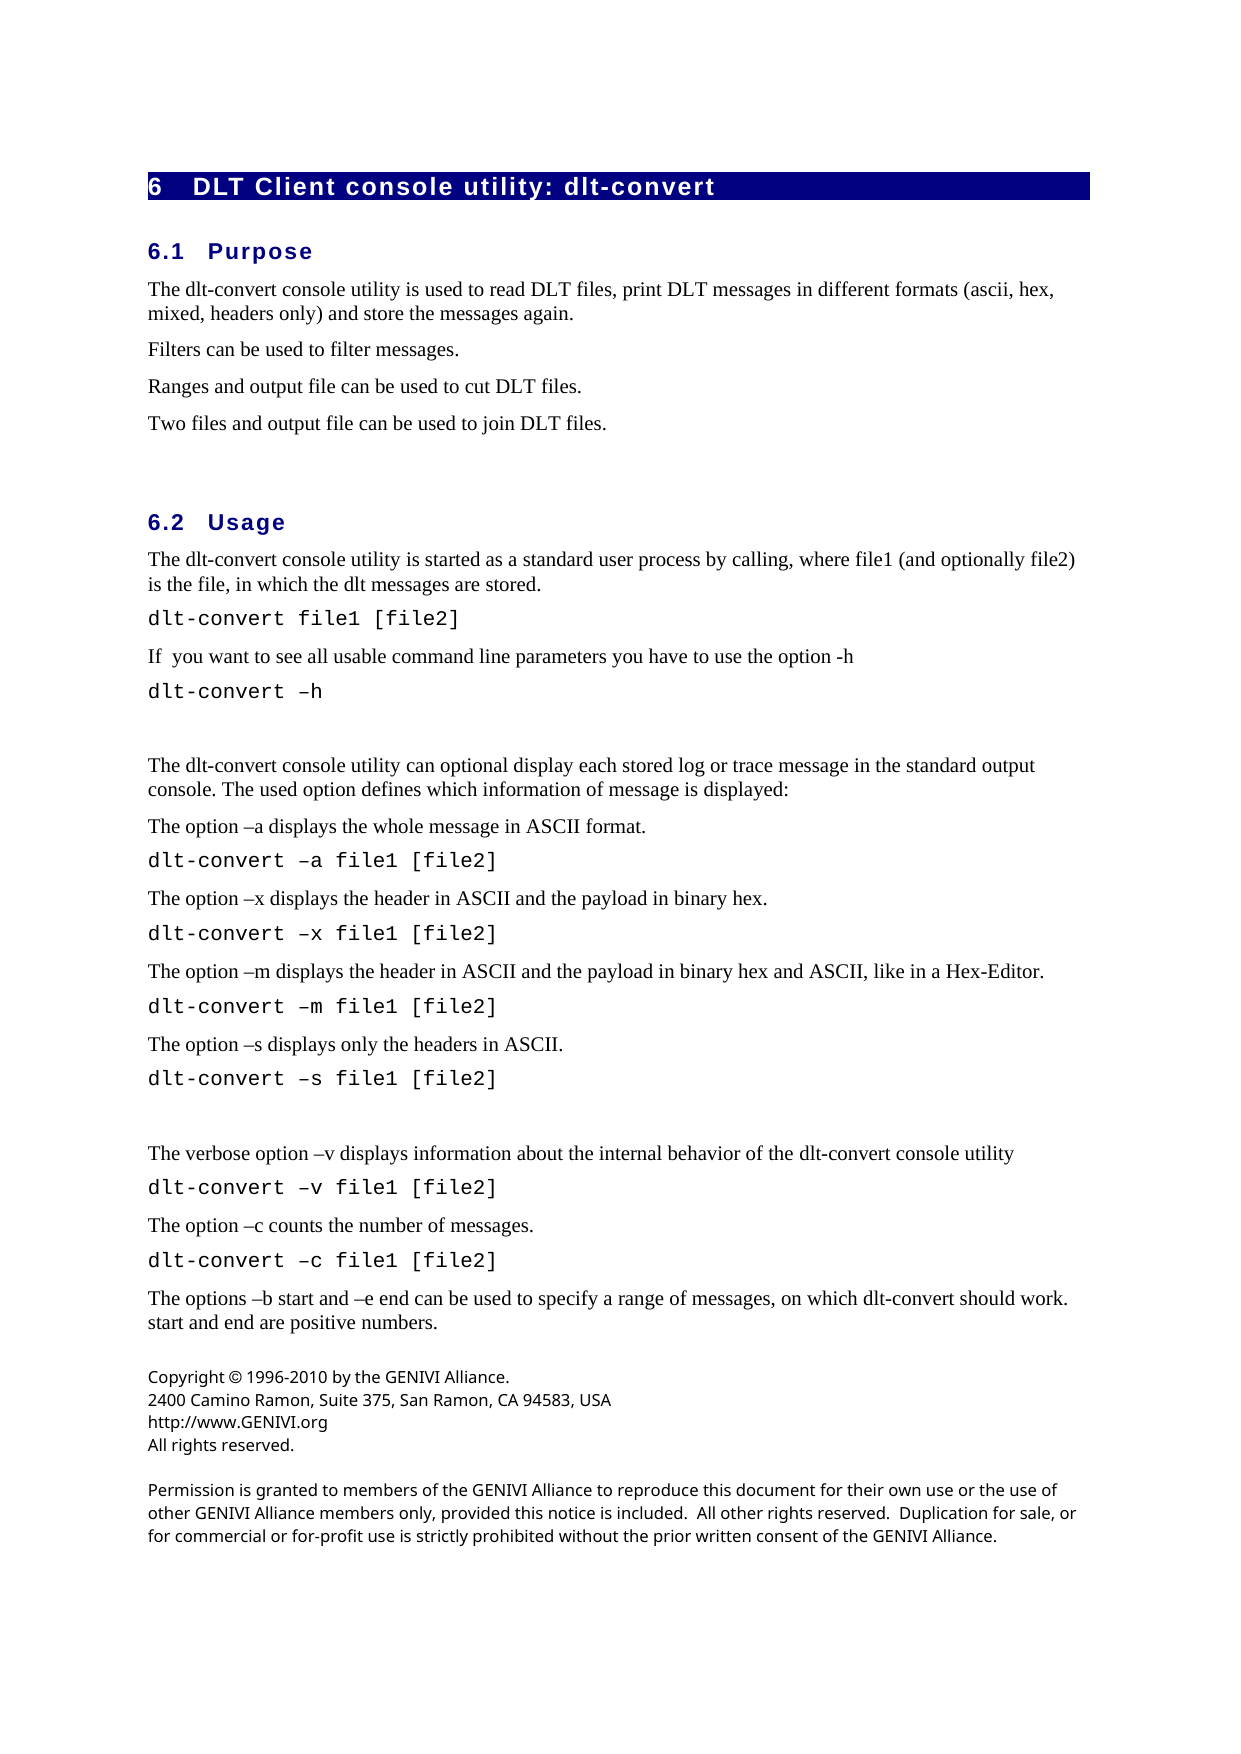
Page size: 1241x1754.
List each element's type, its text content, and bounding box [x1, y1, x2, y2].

text The dlt-convert console utility is used to read DLT files, print DLT messages in different formats (ascii, hex, mixed, headers only) and store the messages again. [148, 277, 1090, 325]
text The option –x displays the header in ASCII and the payload in binary hex. [148, 886, 1090, 910]
text dlt-convert –h [148, 681, 1090, 704]
text The option –m displays the header in ASCII and the payload in binary hex and ASCII, like in a Hex-Editor. [148, 959, 1090, 983]
text The verbose option –v displays information about the internal behavior of the dlt-convert console utility [148, 1141, 1090, 1165]
subtitle Usage [148, 508, 1090, 535]
text If you want to see all usable command line parameters you have to use the option -h [148, 644, 1090, 668]
text dlt-convert –c file1 [file2] [148, 1250, 1090, 1273]
text The dlt-convert console utility can optional display each stored log or trace message in the standard output console. The used option defines which information of message is displayed: [148, 753, 1090, 801]
subtitle DLT Client console utility: dlt-convert [148, 172, 1090, 200]
text The dlt-convert console utility is started as a standard user process by calling, where file1 (and optionally file2) is the file, in which the dlt messages are stored. [148, 547, 1090, 596]
text Ranges and output file can be used to cut DLT files. [148, 374, 1090, 398]
text Two files and output file can be used to join DLT files. [148, 410, 1090, 434]
text The option –s displays only the headers in ASCII. [148, 1032, 1090, 1056]
text dlt-convert –x file1 [file2] [148, 923, 1090, 947]
text Filters can be used to filter messages. [148, 337, 1090, 361]
text The option –a displays the whole message in ASCII format. [148, 814, 1090, 838]
text dlt-convert –v file1 [file2] [148, 1177, 1090, 1201]
text dlt-convert –s file1 [file2] [148, 1068, 1090, 1092]
subtitle Purpose [148, 238, 1090, 264]
text dlt-convert –a file1 [file2] [148, 850, 1090, 874]
text The option –c counts the number of messages. [148, 1213, 1090, 1237]
text The options –b start and –e end can be used to specify a range of messages, on which dlt-convert should work. start and end are positive numbers. [148, 1286, 1090, 1334]
text dlt-convert file1 [file2] [148, 608, 1090, 632]
text dlt-convert –m file1 [file2] [148, 996, 1090, 1019]
